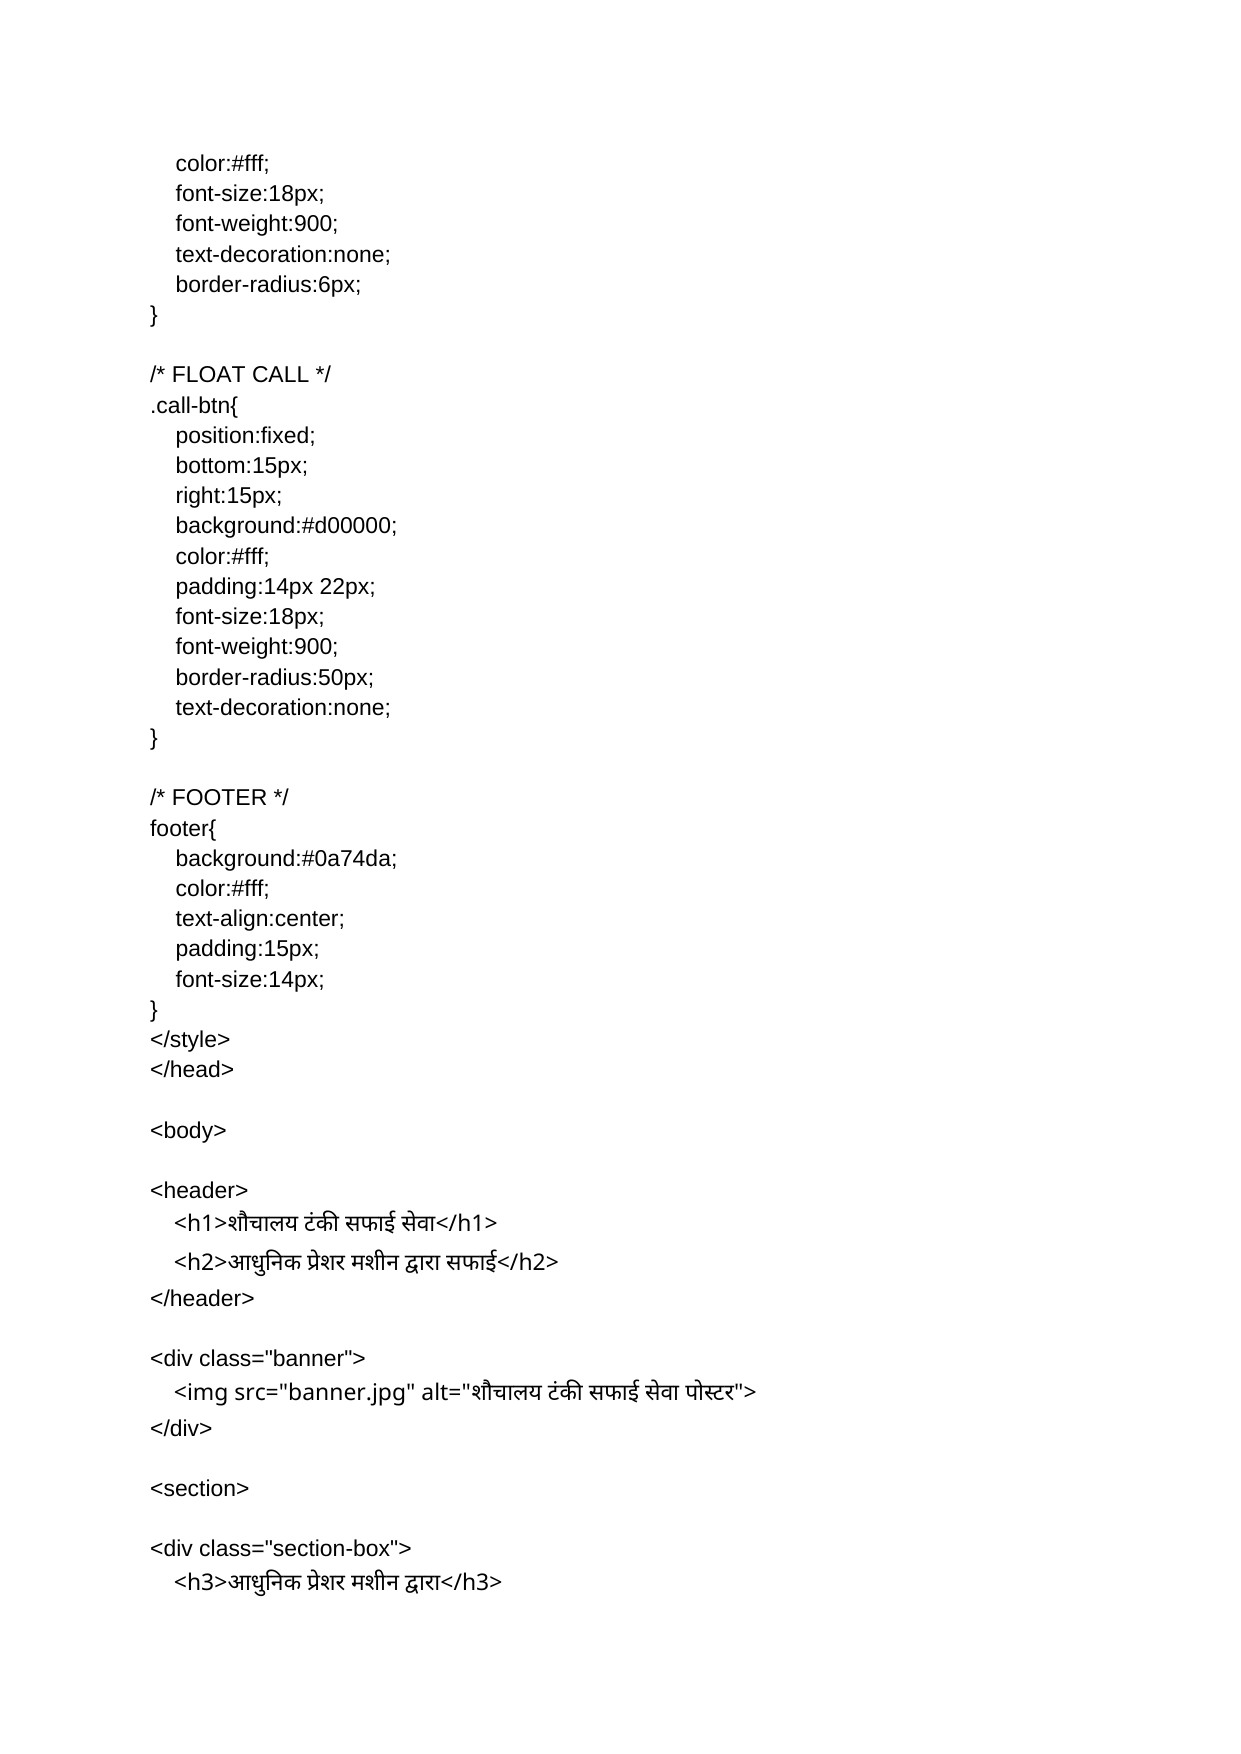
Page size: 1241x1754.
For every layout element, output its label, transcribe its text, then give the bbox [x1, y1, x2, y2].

text position:fixed; [150, 422, 1090, 448]
text background:#0a74da; [150, 845, 1090, 871]
text padding:15px; [150, 935, 1090, 962]
text <h1>शौचालय टंकी सफाई सेवा</h1> [150, 1207, 1090, 1241]
text <body> [150, 1117, 1090, 1143]
text } [150, 996, 1090, 1022]
text color:#fff; [150, 543, 1090, 569]
text color:#fff; [150, 875, 1090, 901]
text /* FLOAT CALL */ [150, 361, 1090, 388]
text text-decoration:none; [150, 241, 1090, 267]
text <h3>आधुनिक प्रेशर मशीन द्वारा</h3> [150, 1566, 1090, 1599]
text font-weight:900; [150, 633, 1090, 660]
text footer{ [150, 814, 1090, 841]
text bottom:15px; [150, 452, 1090, 478]
text border-radius:6px; [150, 271, 1090, 297]
text <div class="section-box"> [150, 1535, 1090, 1562]
text <h2>आधुनिक प्रेशर मशीन द्वारा सफाई</h2> [150, 1246, 1090, 1280]
text <img src="banner.jpg" alt="शौचालय टंकी सफाई सेवा पोस्टर"> [150, 1376, 1090, 1409]
text font-weight:900; [150, 210, 1090, 237]
text text-align:center; [150, 905, 1090, 932]
text .call-btn{ [150, 392, 1090, 418]
text } [150, 724, 1090, 750]
text </head> [150, 1056, 1090, 1083]
text font-size:18px; [150, 603, 1090, 629]
text font-size:18px; [150, 180, 1090, 207]
text </header> [150, 1285, 1090, 1311]
text border-radius:50px; [150, 663, 1090, 690]
text right:15px; [150, 482, 1090, 509]
text background:#d00000; [150, 512, 1090, 539]
text color:#fff; [150, 150, 1090, 176]
text font-size:14px; [150, 966, 1090, 992]
text </div> [150, 1414, 1090, 1441]
text <header> [150, 1177, 1090, 1203]
text /* FOOTER */ [150, 784, 1090, 811]
text <div class="banner"> [150, 1345, 1090, 1372]
text text-decoration:none; [150, 694, 1090, 720]
text </style> [150, 1026, 1090, 1052]
text <section> [150, 1475, 1090, 1501]
text } [150, 301, 1090, 327]
text padding:14px 22px; [150, 573, 1090, 599]
